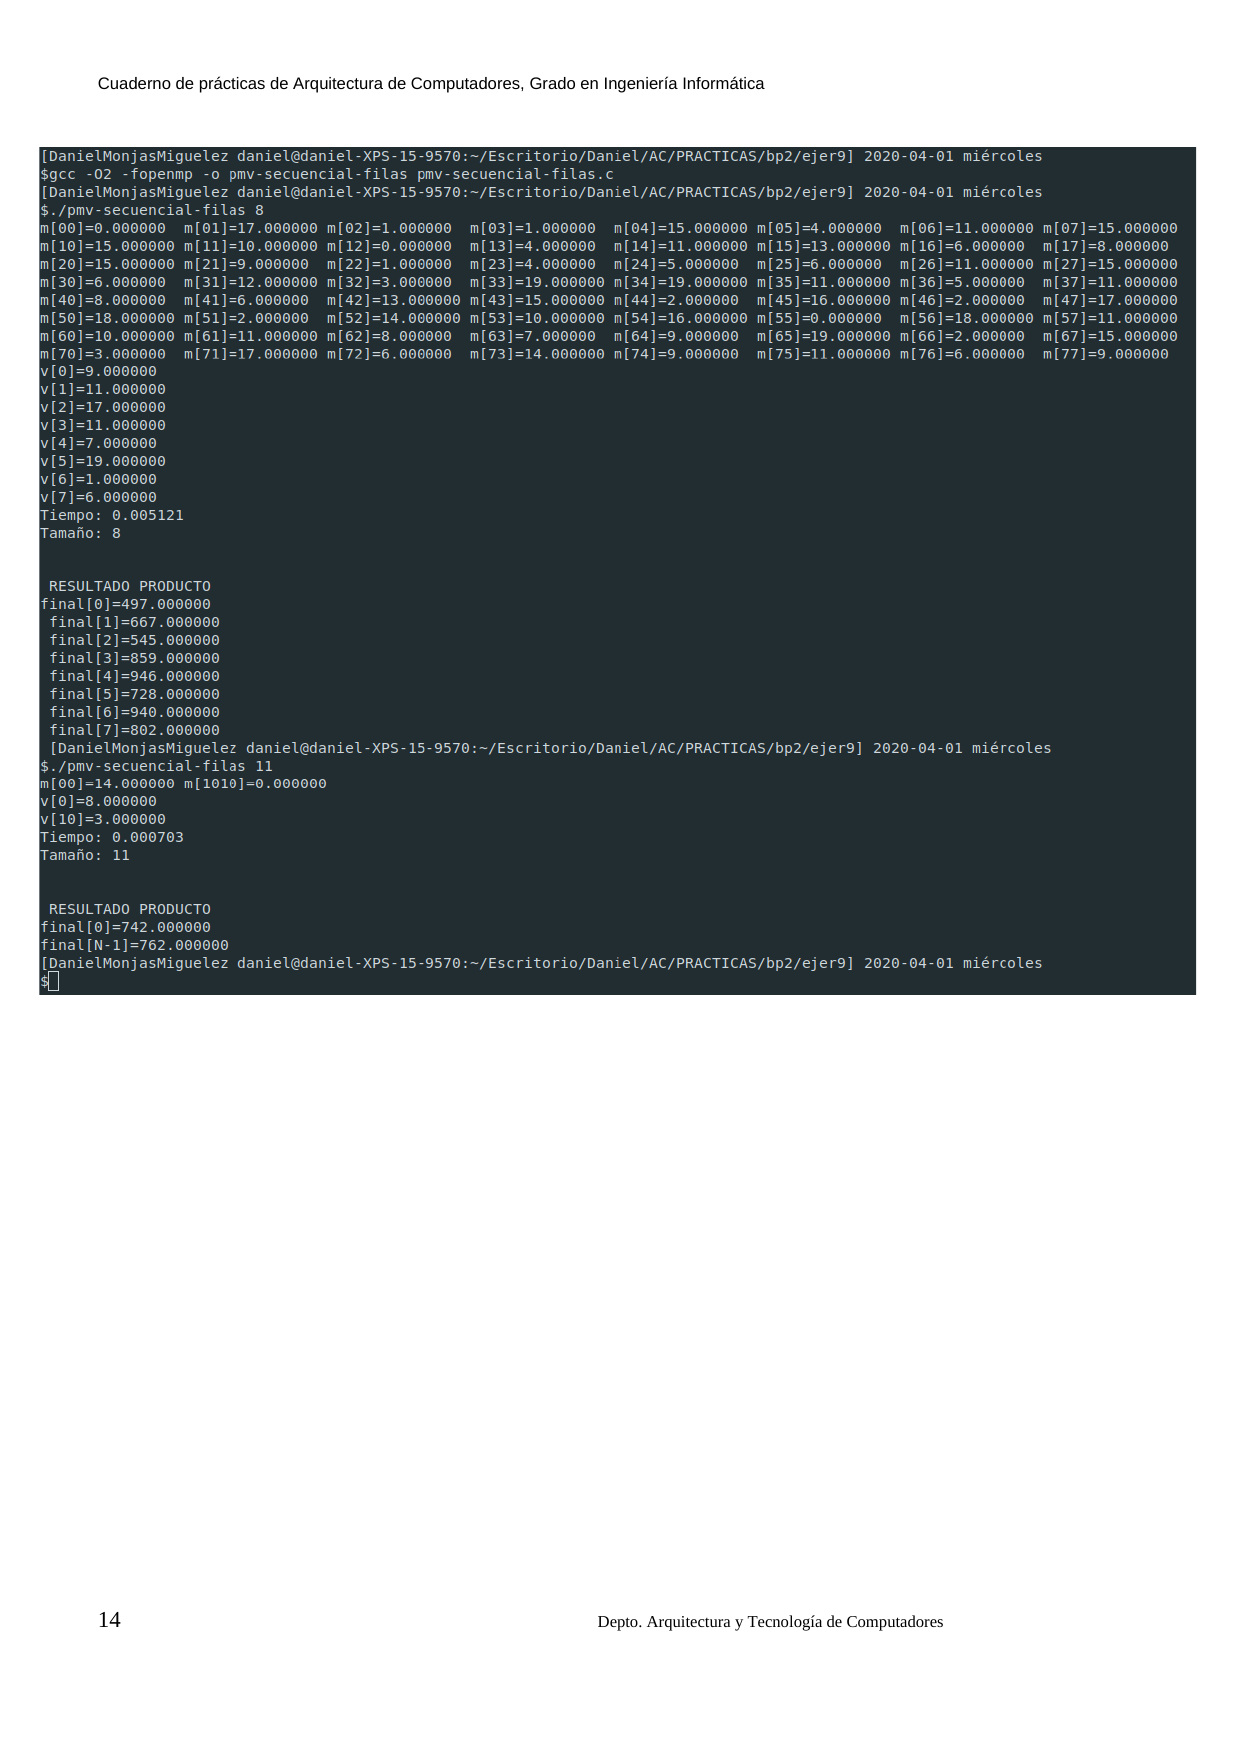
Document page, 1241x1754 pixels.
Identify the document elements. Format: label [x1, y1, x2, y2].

picture [39, 147, 1197, 995]
